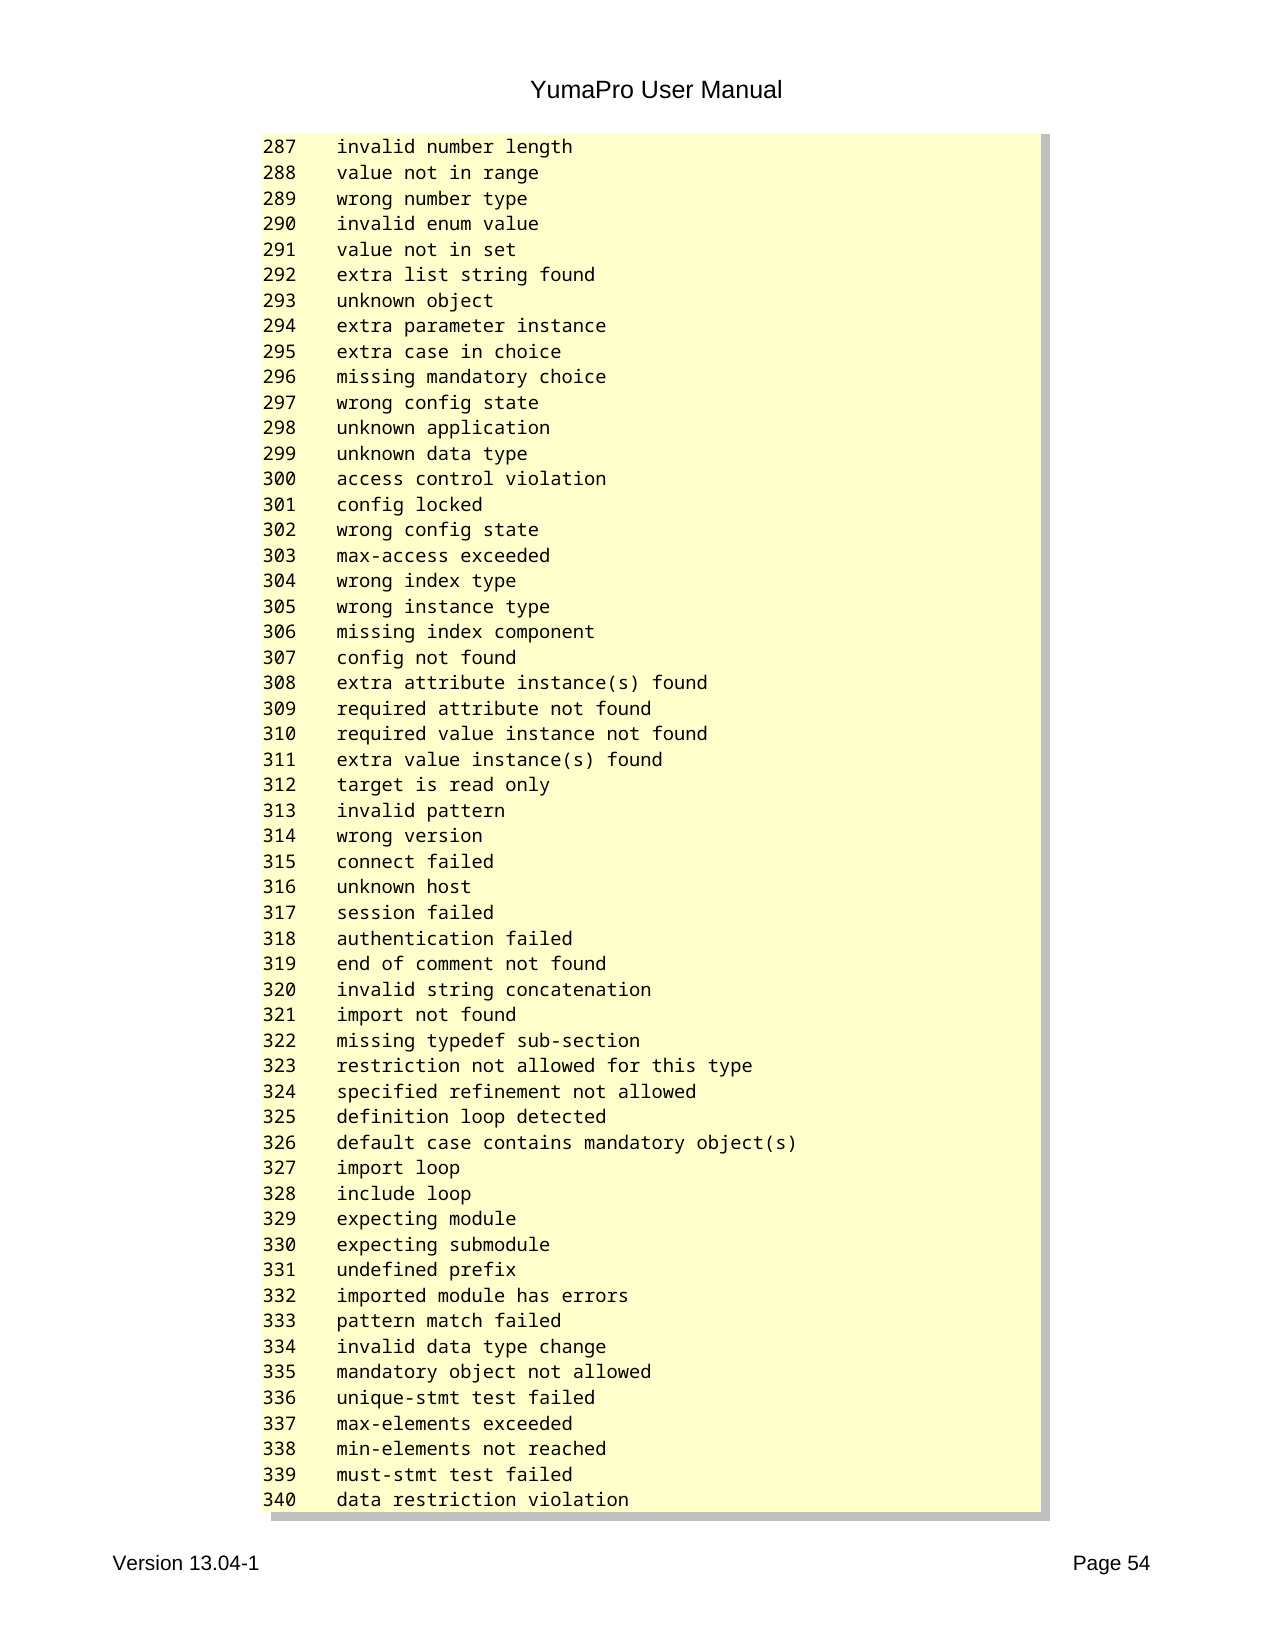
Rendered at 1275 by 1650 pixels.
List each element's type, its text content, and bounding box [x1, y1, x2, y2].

text 323 restriction not allowed for this type [262, 1052, 1041, 1078]
text 333 pattern match failed [262, 1308, 1041, 1333]
text 302 wrong config state [262, 517, 1041, 542]
text 308 extra attribute instance(s) found [262, 670, 1041, 695]
text 299 unknown data type [262, 440, 1041, 466]
text 297 wrong config state [262, 389, 1041, 414]
text 309 required attribute not found [262, 695, 1041, 721]
text 300 access control violation [262, 466, 1041, 491]
text 314 wrong version [262, 823, 1041, 848]
text 316 unknown host [262, 874, 1041, 899]
text 325 definition loop detected [262, 1103, 1041, 1129]
text 329 expecting module [262, 1206, 1041, 1231]
text 319 end of comment not found [262, 950, 1041, 976]
text 320 invalid string concatenation [262, 976, 1041, 1001]
text 304 wrong index type [262, 568, 1041, 593]
text 294 extra parameter instance [262, 312, 1041, 338]
text 327 import loop [262, 1154, 1041, 1180]
text 295 extra case in choice [262, 338, 1041, 363]
text 317 session failed [262, 899, 1041, 925]
text 296 missing mandatory choice [262, 363, 1041, 389]
text 315 connect failed [262, 848, 1041, 874]
text 331 undefined prefix [262, 1257, 1041, 1282]
text 339 must-stmt test failed [262, 1461, 1041, 1486]
text 306 missing index component [262, 619, 1041, 644]
text 313 invalid pattern [262, 797, 1041, 823]
text 330 expecting submodule [262, 1231, 1041, 1257]
text 288 value not in range [262, 159, 1041, 185]
text 321 import not found [262, 1001, 1041, 1027]
text 335 mandatory object not allowed [262, 1359, 1041, 1384]
text 310 required value instance not found [262, 721, 1041, 746]
text 298 unknown application [262, 414, 1041, 440]
text 334 invalid data type change [262, 1333, 1041, 1359]
text 332 imported module has errors [262, 1282, 1041, 1308]
text 312 target is read only [262, 772, 1041, 797]
text 301 config locked [262, 491, 1041, 517]
text 305 wrong instance type [262, 593, 1041, 619]
text 338 min-elements not reached [262, 1435, 1041, 1461]
text 292 extra list string found [262, 261, 1041, 287]
text 318 authentication failed [262, 925, 1041, 950]
text 307 config not found [262, 644, 1041, 670]
text 328 include loop [262, 1180, 1041, 1206]
text 326 default case contains mandatory object(s) [262, 1129, 1041, 1154]
text 311 extra value instance(s) found [262, 746, 1041, 772]
text 337 max-elements exceeded [262, 1410, 1041, 1435]
text 293 unknown object [262, 287, 1041, 312]
text 291 value not in set [262, 236, 1041, 261]
text 340 data restriction violation [262, 1486, 1041, 1512]
text 290 invalid enum value [262, 210, 1041, 236]
text 287 invalid number length [262, 134, 1041, 159]
text 303 max-access exceeded [262, 542, 1041, 568]
text 324 specified refinement not allowed [262, 1078, 1041, 1103]
text 322 missing typedef sub-section [262, 1027, 1041, 1052]
text 336 unique-stmt test failed [262, 1384, 1041, 1410]
text 289 wrong number type [262, 185, 1041, 210]
